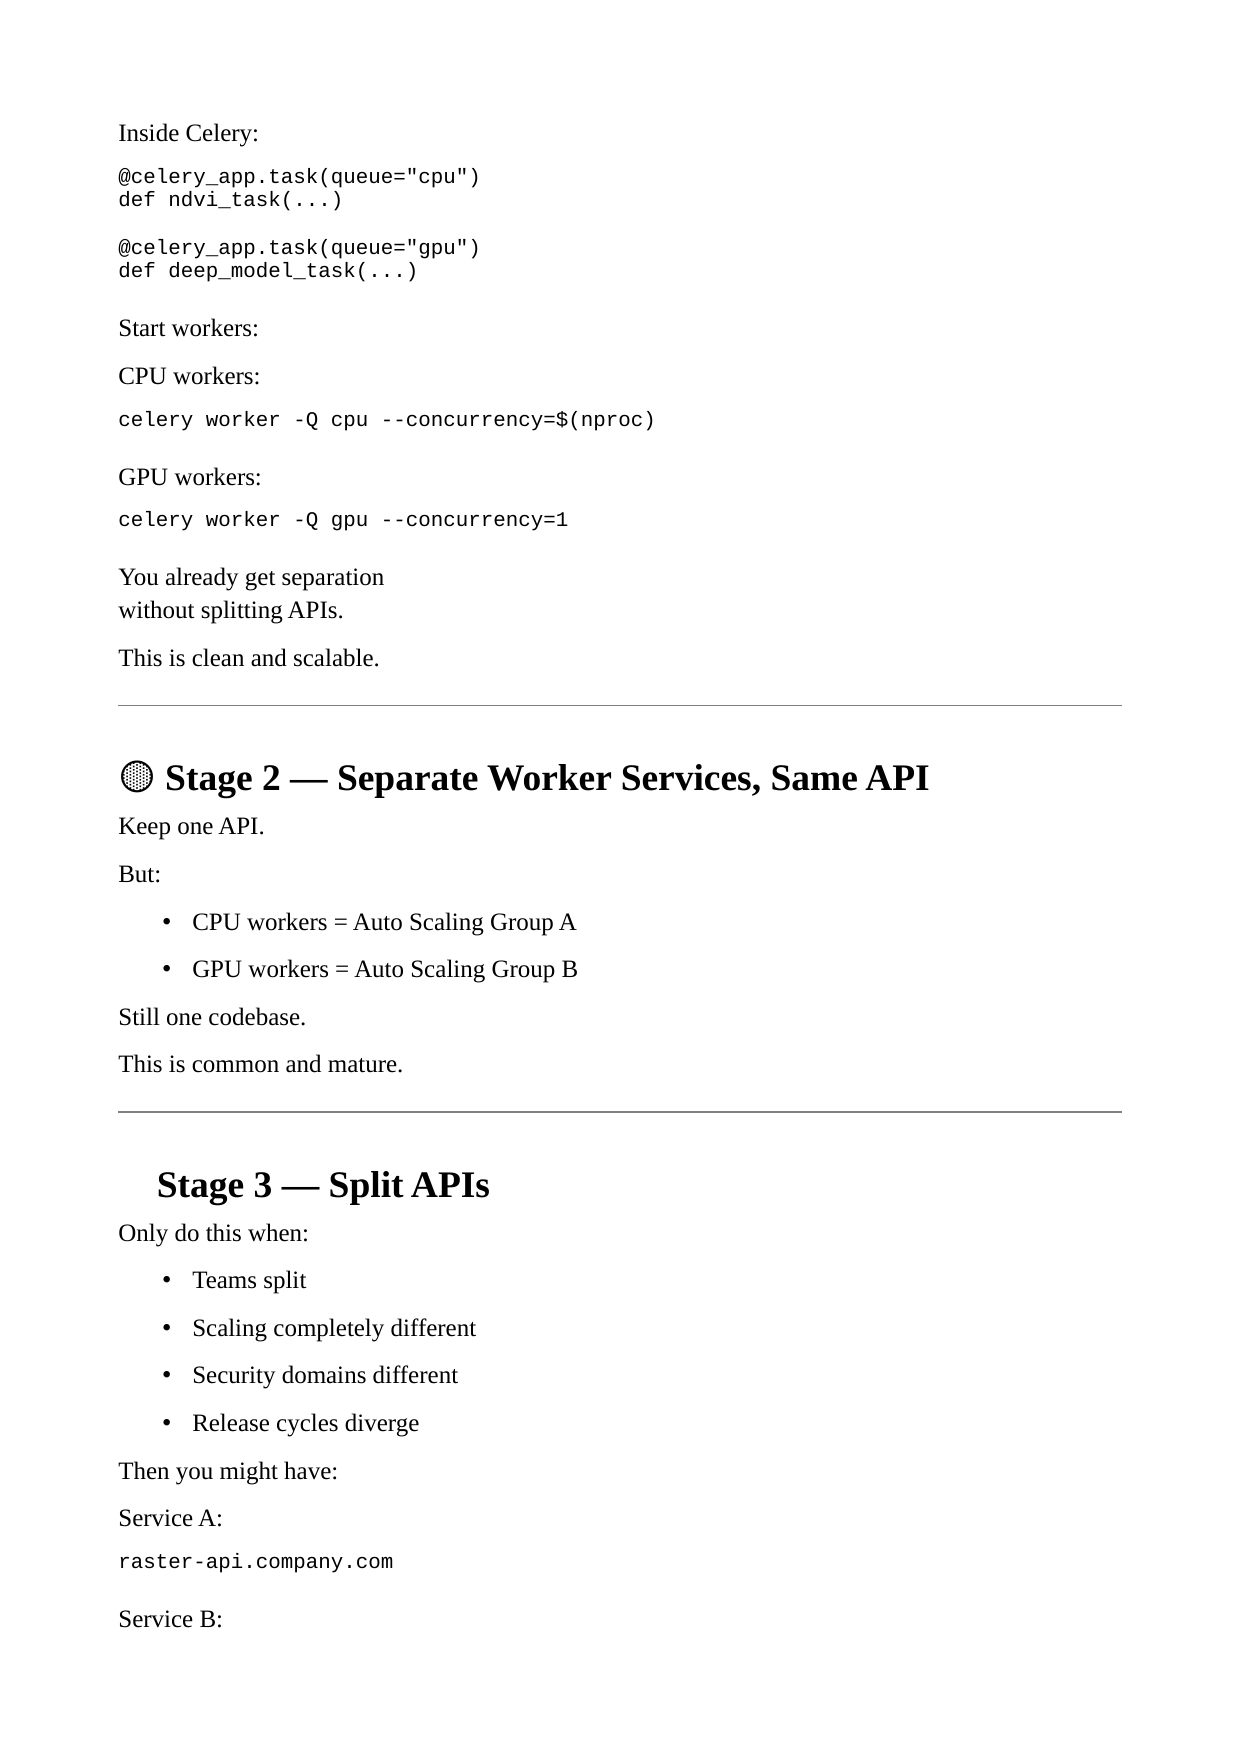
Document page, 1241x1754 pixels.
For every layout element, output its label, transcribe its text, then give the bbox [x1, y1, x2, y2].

text @celery_app.task(queue="cpu") [118, 166, 1122, 189]
text raster-api.company.com [118, 1551, 1122, 1575]
list GPU workers = Auto Scaling Group B [162, 954, 1122, 983]
text CPU workers: [118, 361, 1122, 390]
text You already get separation without splitting APIs. [118, 562, 1122, 624]
text Keep one API. [118, 811, 1122, 840]
text Service A: [118, 1503, 1122, 1532]
text This is common and mature. [118, 1049, 1122, 1078]
subtitle 🟡 Stage 2 — Separate Worker Services, Same API [118, 756, 1122, 799]
text def deep_model_task(...) [118, 260, 1122, 284]
text GPU workers: [118, 462, 1122, 491]
text Inside Celery: [118, 118, 1122, 147]
text def ndvi_task(...) [118, 189, 1122, 213]
list Teams split [162, 1265, 1122, 1294]
list Security domains different [162, 1361, 1122, 1389]
list Scaling completely different [162, 1313, 1122, 1342]
text Start workers: [118, 313, 1122, 342]
list Release cycles diverge [162, 1408, 1122, 1437]
text But: [118, 859, 1122, 888]
text Still one codebase. [118, 1002, 1122, 1031]
text celery worker -Q cpu --concurrency=$(nproc) [118, 409, 1122, 432]
list CPU workers = Auto Scaling Group A [162, 907, 1122, 935]
text This is clean and scalable. [118, 643, 1122, 672]
subtitle 🔴 Stage 3 — Split APIs [118, 1162, 1122, 1205]
text celery worker -Q gpu --concurrency=1 [118, 509, 1122, 533]
text Then you might have: [118, 1456, 1122, 1484]
text Only do this when: [118, 1218, 1122, 1247]
text @celery_app.task(queue="gpu") [118, 237, 1122, 260]
text Service B: [118, 1604, 1122, 1633]
